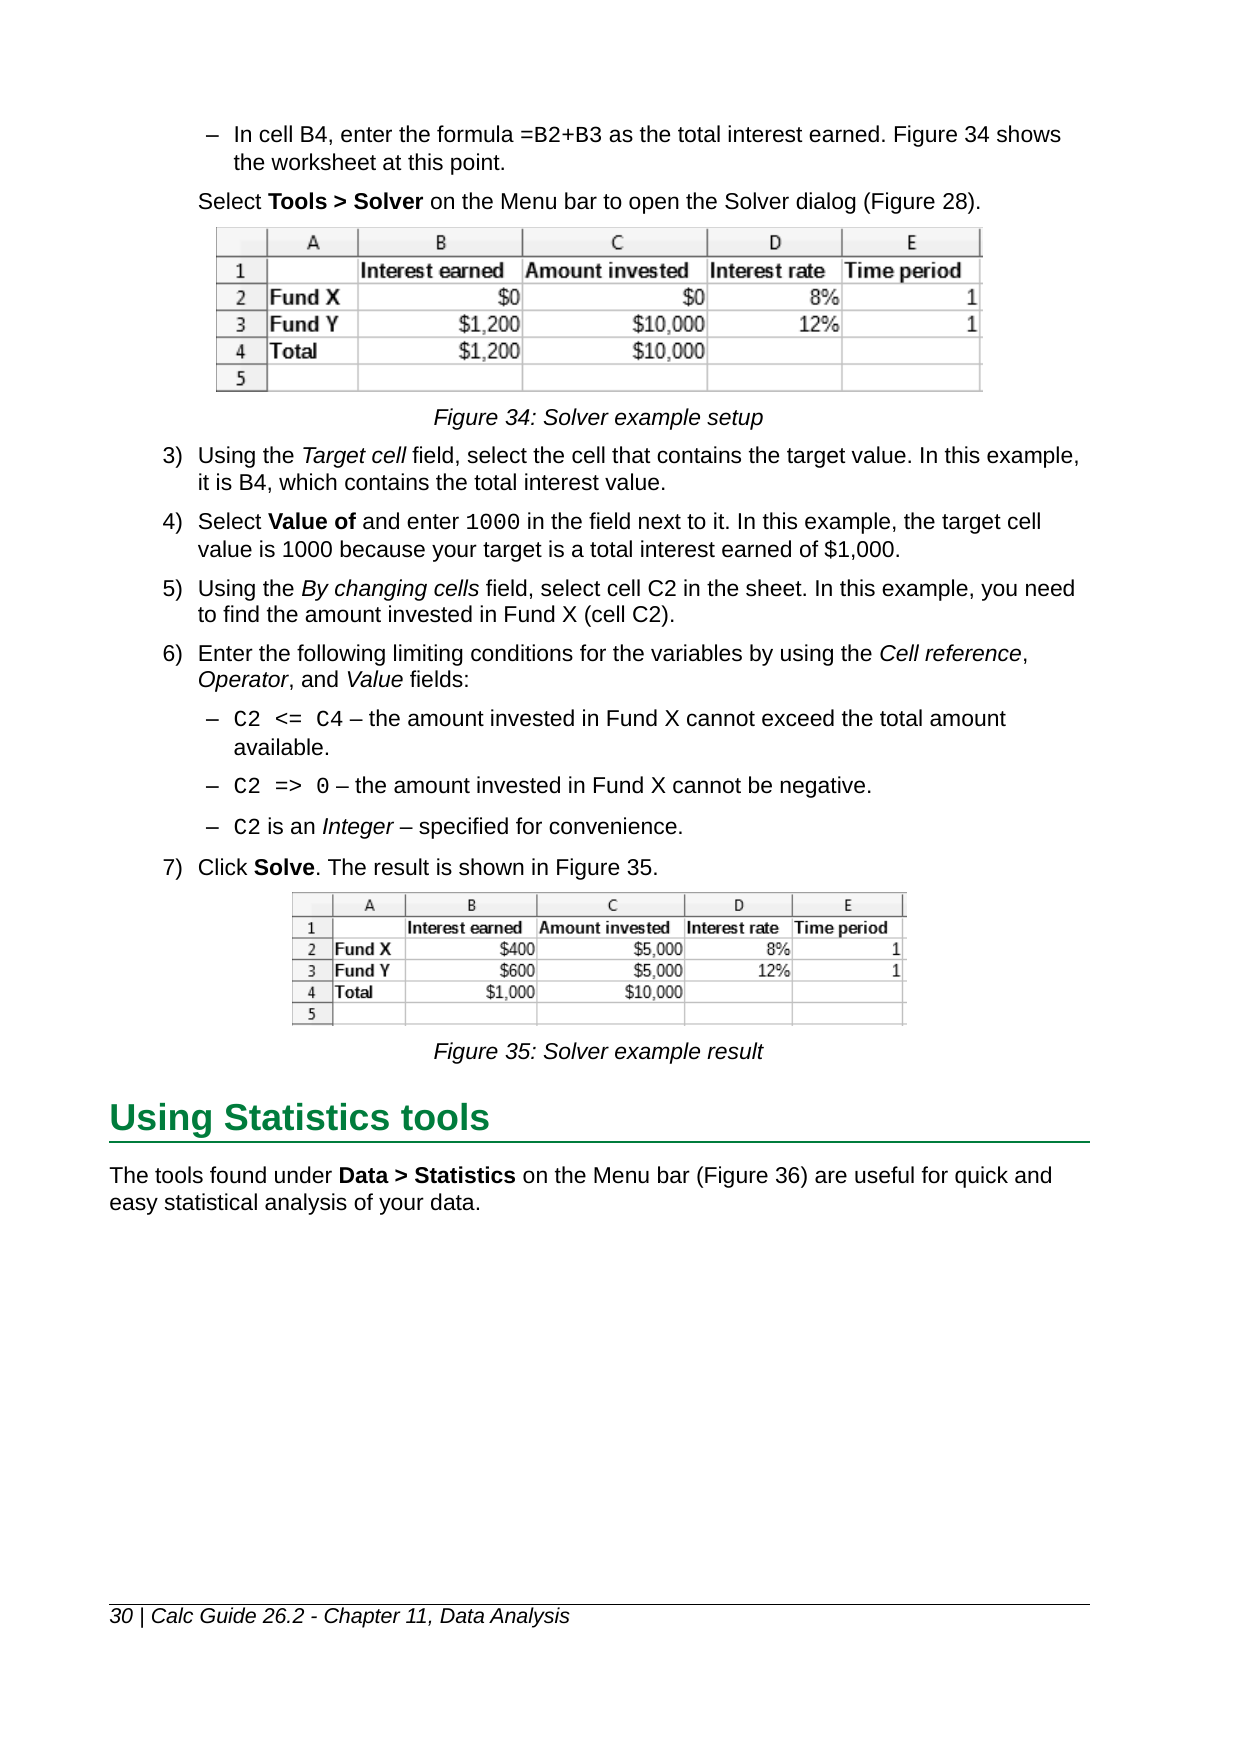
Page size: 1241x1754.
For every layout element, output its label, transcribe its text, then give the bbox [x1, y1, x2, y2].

list In cell B4, enter the formula =B2+B3 as the total interest earned. Figure 34 shows the worksheet at this point. [218, 121, 1090, 176]
text Select Tools > Solver on the Menu bar to open the Solver dialog (Figure 28). [198, 188, 1090, 214]
list Select Value of and enter 1000 in the field next to it. In this example, the target cell value is 1000 because your target is a total interest earned of $1,000. [183, 508, 1090, 562]
picture [216, 227, 983, 392]
list Using the By changing cells field, select cell C2 in the sheet. In this example, you need to find the amount invested in Fund X (cell C2). [183, 575, 1090, 627]
text Figure 35: Solver example result [292, 1038, 907, 1064]
text The tools found under Data > Statistics on the Menu bar (Figure 36) are useful for quick and easy statistical analysis of your data. [109, 1162, 1090, 1215]
list C2 is an Integer – specified for convenience. [218, 813, 1090, 842]
list Click Solve. The result is shown in Figure 35. [183, 854, 1090, 880]
subtitle Using Statistics tools [109, 1095, 1090, 1141]
picture [292, 892, 907, 1026]
list C2 => 0 – the amount invested in Fund X cannot be negative. [218, 772, 1090, 801]
list C2 <= C4 – the amount invested in Fund X cannot exceed the total amount available. [218, 705, 1090, 760]
list Enter the following limiting conditions for the variables by using the Cell reference, Operator, and Value fields: [183, 640, 1090, 693]
text Figure 34: Solver example setup [216, 404, 983, 430]
list Using the Target cell field, select the cell that contains the target value. In this example, it is B4, which contains the total interest value. [183, 442, 1090, 495]
